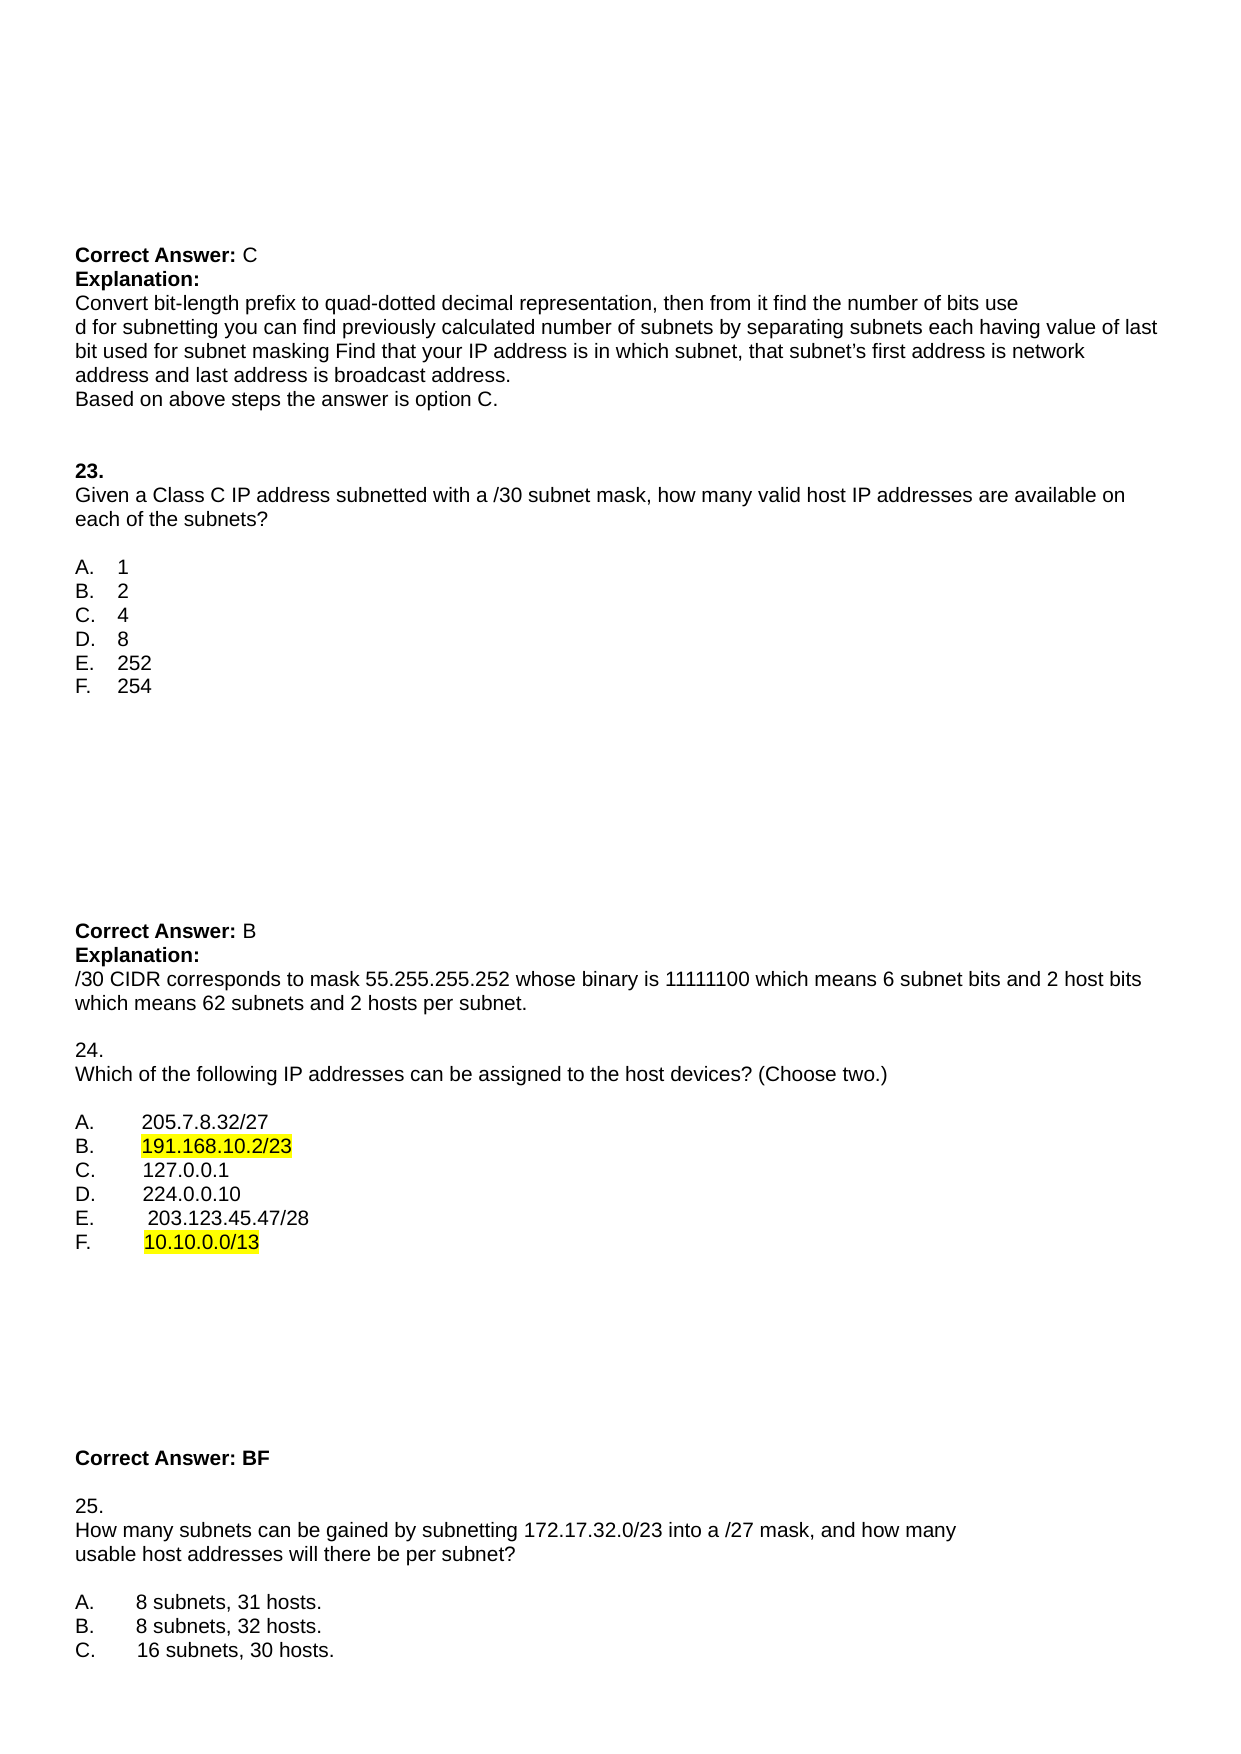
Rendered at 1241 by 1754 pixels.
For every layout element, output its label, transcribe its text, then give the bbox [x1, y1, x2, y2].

text Correct Answer: C [75, 243, 1165, 267]
table_cell 4 [117, 603, 1051, 626]
text /30 CIDR corresponds to mask 55.255.255.252 whose binary is 11111100 which means 6 subnet bits and 2 host bits which means 62 subnets and 2 hosts per subnet. [75, 966, 1165, 1014]
text usable host addresses will there be per subnet? [75, 1542, 1165, 1566]
text C. 127.0.0.1 [75, 1158, 1165, 1182]
table_cell 2 [117, 579, 1051, 602]
table_cell D. [75, 626, 117, 650]
text Correct Answer: BF [75, 1446, 1165, 1470]
text Based on above steps the answer is option C. [75, 387, 1165, 411]
text 24. [75, 1038, 1165, 1062]
table_cell 254 [117, 674, 1051, 698]
text A. 205.7.8.32/27 [75, 1110, 1165, 1134]
table_header A. [75, 555, 117, 578]
text 25. [75, 1494, 1165, 1518]
text Explanation: [75, 942, 1165, 966]
text F. 10.10.0.0/13 [75, 1230, 1165, 1254]
table_cell F. [75, 674, 117, 698]
text Convert bit-length prefix to quad-dotted decimal representation, then from it find the number of bits use d for subnetting you can find previously calculated number of subnets by separating subnets each having value of last bit used for subnet masking Find that your IP address is in which subnet, that subnet’s first address is network address and last address is broadcast address. [75, 291, 1165, 387]
table_cell E. [75, 650, 117, 674]
table_cell 252 [117, 650, 1051, 674]
text Explanation: [75, 267, 1165, 291]
text 23. [75, 459, 1165, 483]
text D. 224.0.0.10 [75, 1182, 1165, 1206]
table_cell C. [75, 603, 117, 626]
text How many subnets can be gained by subnetting 172.17.32.0/23 into a /27 mask, and how many [75, 1518, 1165, 1542]
text E. 203.123.45.47/28 [75, 1206, 1165, 1230]
text Correct Answer: B [75, 918, 1165, 942]
table_cell 8 [117, 626, 1051, 650]
text C. 16 subnets, 30 hosts. [75, 1638, 1165, 1662]
text A. 8 subnets, 31 hosts. [75, 1590, 1165, 1614]
table_cell B. [75, 579, 117, 602]
text B. 191.168.10.2/23 [75, 1134, 1165, 1158]
text Given a Class C IP address subnetted with a /30 subnet mask, how many valid host IP addresses are available on each of the subnets? [75, 483, 1165, 531]
text B. 8 subnets, 32 hosts. [75, 1614, 1165, 1638]
table_header 1 [117, 555, 1051, 578]
text Which of the following IP addresses can be assigned to the host devices? (Choose two.) [75, 1062, 1165, 1086]
